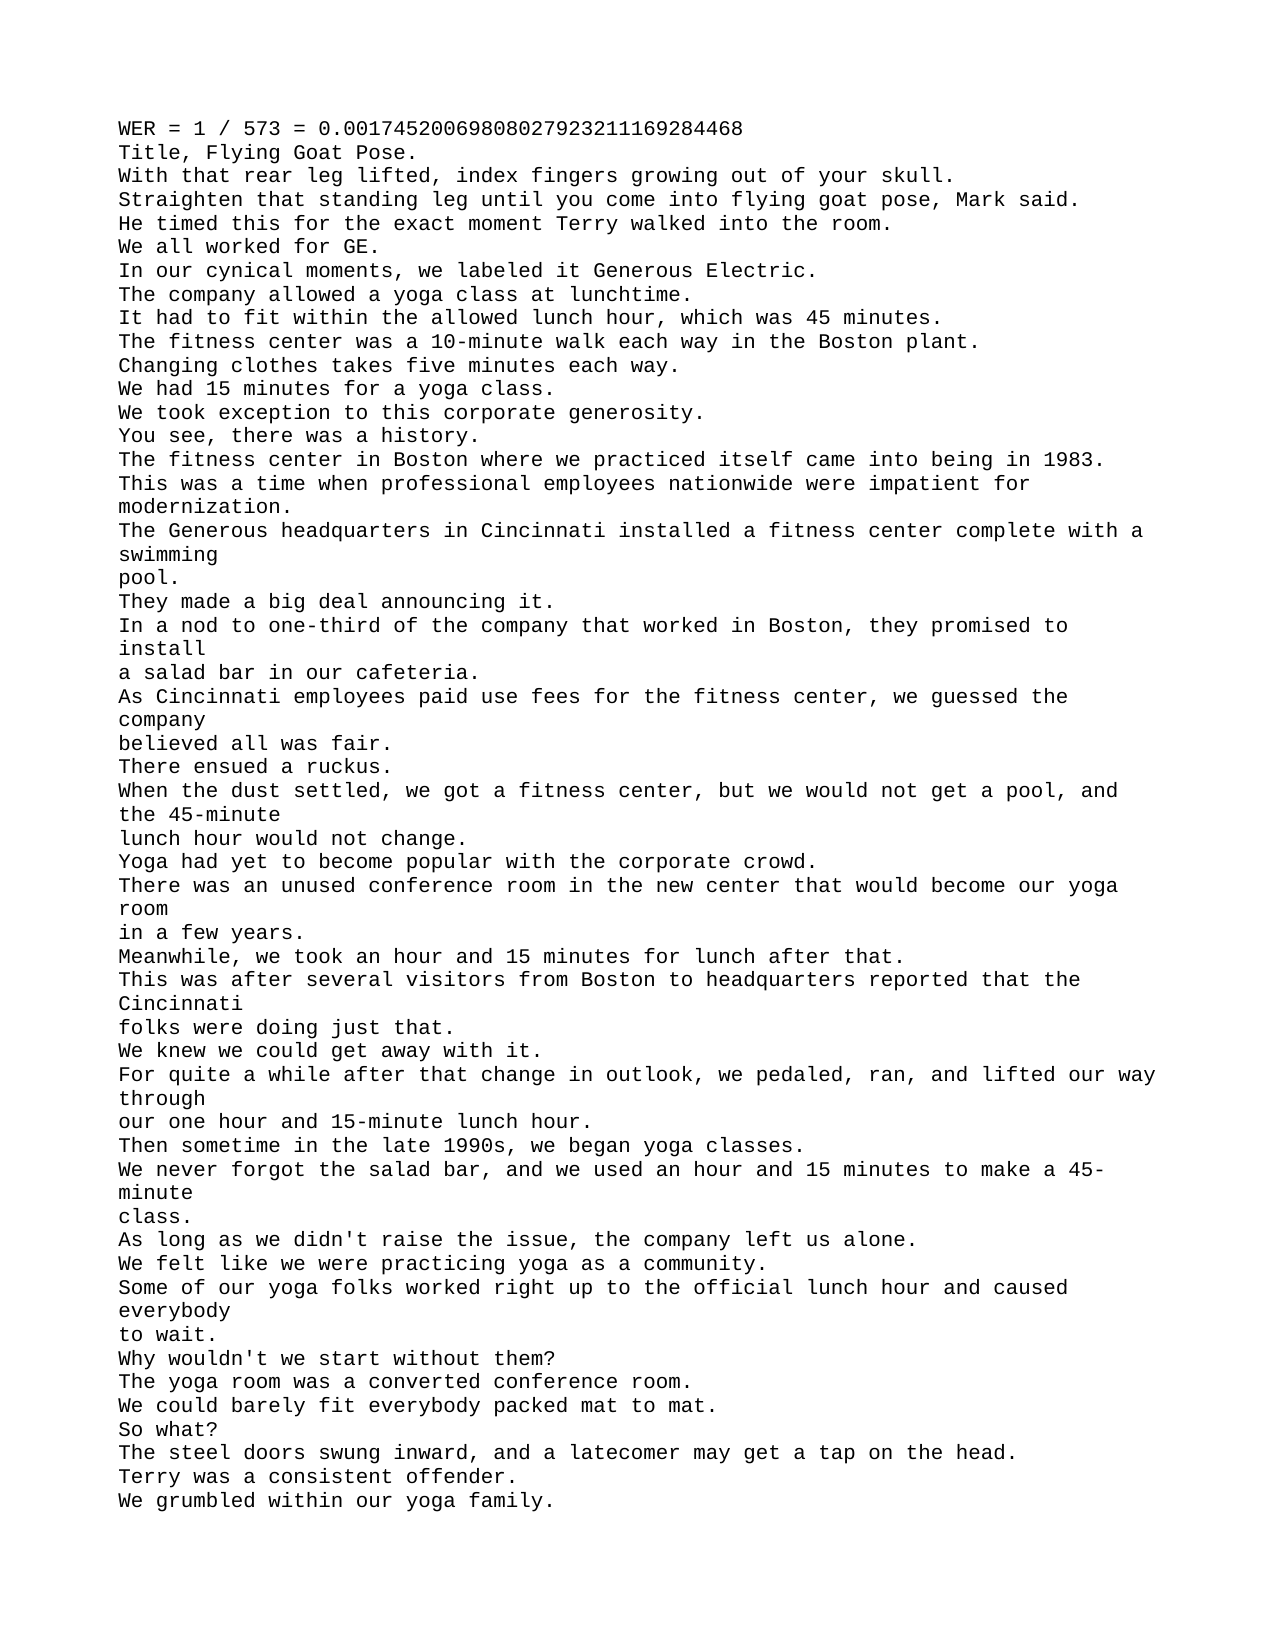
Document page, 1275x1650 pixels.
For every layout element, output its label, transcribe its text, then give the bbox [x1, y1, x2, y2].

text folks were doing just that. [118, 1017, 1157, 1040]
text in a few years. [118, 922, 1157, 946]
text In a nod to one-third of the company that worked in Boston, they promised to install [118, 615, 1157, 662]
text Title, Flying Goat Pose. [118, 142, 1157, 165]
text Some of our yoga folks worked right up to the official lunch hour and caused everybody [118, 1277, 1157, 1324]
text So what? [118, 1419, 1157, 1442]
text WER = 1 / 573 = 0.00174520069808027923211169284468 [118, 118, 1157, 142]
text to wait. [118, 1324, 1157, 1348]
text It had to fit within the allowed lunch hour, which was 45 minutes. [118, 307, 1157, 331]
text When the dust settled, we got a fitness center, but we would not get a pool, and the 45-minute [118, 780, 1157, 827]
text We could barely fit everybody packed mat to mat. [118, 1395, 1157, 1419]
text We grumbled within our yoga family. [118, 1489, 1157, 1513]
text Straighten that standing leg until you come into flying goat pose, Mark said. [118, 189, 1157, 213]
text This was a time when professional employees nationwide were impatient for modernization. [118, 473, 1157, 520]
text We took exception to this corporate generosity. [118, 402, 1157, 426]
text In our cynical moments, we labeled it Generous Electric. [118, 260, 1157, 284]
text The company allowed a yoga class at lunchtime. [118, 284, 1157, 307]
text They made a big deal announcing it. [118, 591, 1157, 615]
text The yoga room was a converted conference room. [118, 1371, 1157, 1395]
text We knew we could get away with it. [118, 1040, 1157, 1064]
text pool. [118, 567, 1157, 591]
text With that rear leg lifted, index fingers growing out of your skull. [118, 165, 1157, 189]
text a salad bar in our cafeteria. [118, 662, 1157, 686]
text He timed this for the exact moment Terry walked into the room. [118, 213, 1157, 236]
text You see, there was a history. [118, 426, 1157, 449]
text We all worked for GE. [118, 236, 1157, 260]
text Meanwhile, we took an hour and 15 minutes for lunch after that. [118, 946, 1157, 969]
text The fitness center was a 10-minute walk each way in the Boston plant. [118, 331, 1157, 354]
text For quite a while after that change in outlook, we pedaled, ran, and lifted our way through [118, 1064, 1157, 1111]
text our one hour and 15-minute lunch hour. [118, 1111, 1157, 1135]
text We never forgot the salad bar, and we used an hour and 15 minutes to make a 45-minute [118, 1158, 1157, 1206]
text Why wouldn't we start without them? [118, 1348, 1157, 1371]
text class. [118, 1206, 1157, 1229]
text Terry was a consistent offender. [118, 1466, 1157, 1489]
text Changing clothes takes five minutes each way. [118, 354, 1157, 378]
text Then sometime in the late 1990s, we began yoga classes. [118, 1135, 1157, 1158]
text There ensued a ruckus. [118, 757, 1157, 780]
text The steel doors swung inward, and a latecomer may get a tap on the head. [118, 1442, 1157, 1466]
text believed all was fair. [118, 733, 1157, 757]
text As long as we didn't raise the issue, the company left us alone. [118, 1229, 1157, 1253]
text The Generous headquarters in Cincinnati installed a fitness center complete with a swimming [118, 520, 1157, 567]
text As Cincinnati employees paid use fees for the fitness center, we guessed the company [118, 686, 1157, 733]
text lunch hour would not change. [118, 827, 1157, 851]
text The fitness center in Boston where we practiced itself came into being in 1983. [118, 449, 1157, 473]
text Yoga had yet to become popular with the corporate crowd. [118, 851, 1157, 875]
text There was an unused conference room in the new center that would become our yoga room [118, 875, 1157, 922]
text This was after several visitors from Boston to headquarters reported that the Cincinnati [118, 969, 1157, 1017]
text We felt like we were practicing yoga as a community. [118, 1253, 1157, 1277]
text We had 15 minutes for a yoga class. [118, 378, 1157, 402]
